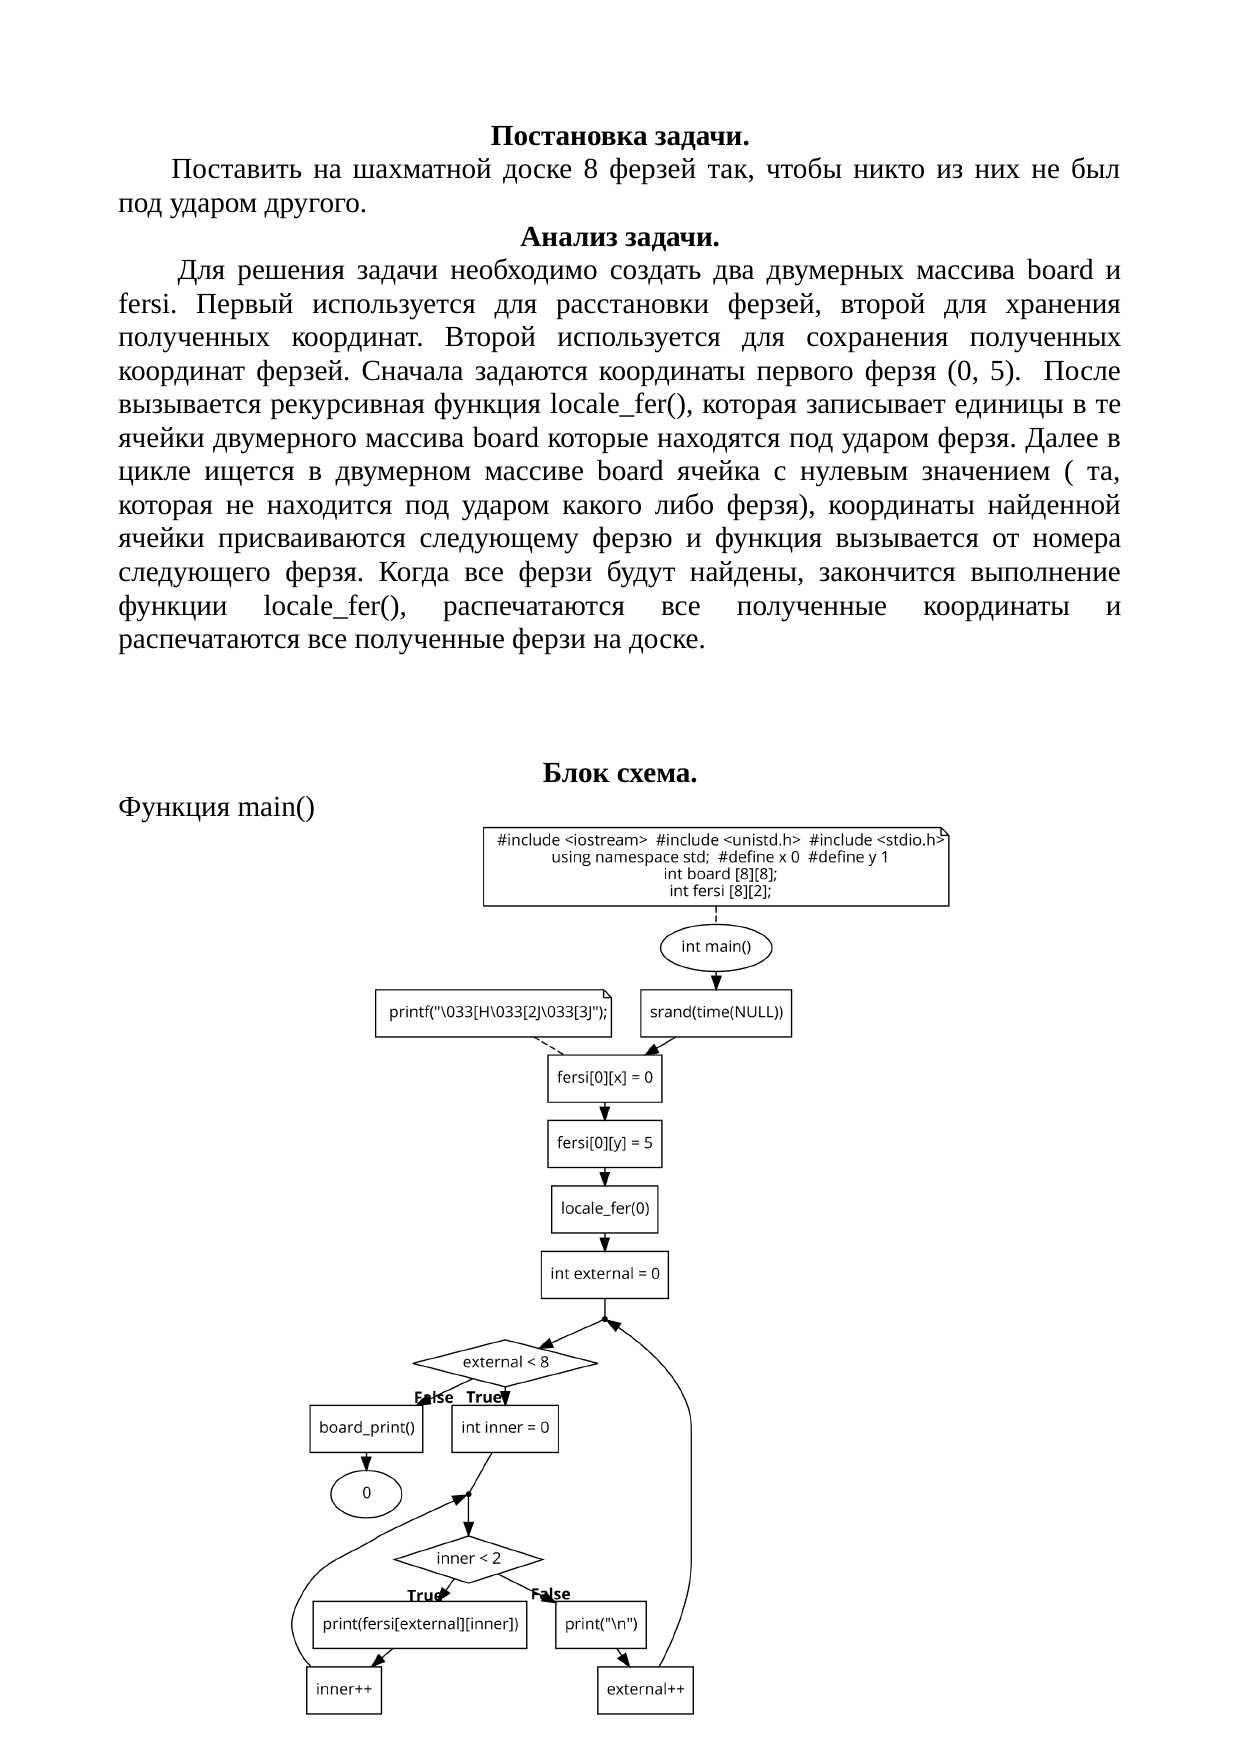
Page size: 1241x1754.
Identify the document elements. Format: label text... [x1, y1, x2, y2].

text Поставить на шахматной доске 8 ферзей так, чтобы никто из них не был под ударом другого. [118, 152, 1122, 219]
text Постановка задачи. [118, 118, 1122, 152]
picture [286, 822, 954, 1719]
text Функция main() [118, 789, 1122, 822]
text Для решения задачи необходимо создать два двумерных массива board и fersi. Первый используется для расстановки ферзей, второй для хранения полученных координат. Второй используется для сохранения полученных координат ферзей. Сначала задаются координаты первого ферзя (0, 5). После вызывается рекурсивная функция locale_fer(), которая записывает единицы в те ячейки двумерного массива board которые находятся под ударом ферзя. Далее в цикле ищется в двумерном массиве board ячейка с нулевым значением ( та, которая не находится под ударом какого либо ферзя), координаты найденной ячейки присваиваются следующему ферзю и функция вызывается от номера следующего ферзя. Когда все ферзи будут найдены, закончится выполнение функции locale_fer(), распечатаются все полученные координаты и распечатаются все полученные ферзи на доске. [118, 252, 1122, 655]
text Анализ задачи. [118, 219, 1122, 252]
text Блок схема. [118, 755, 1122, 789]
